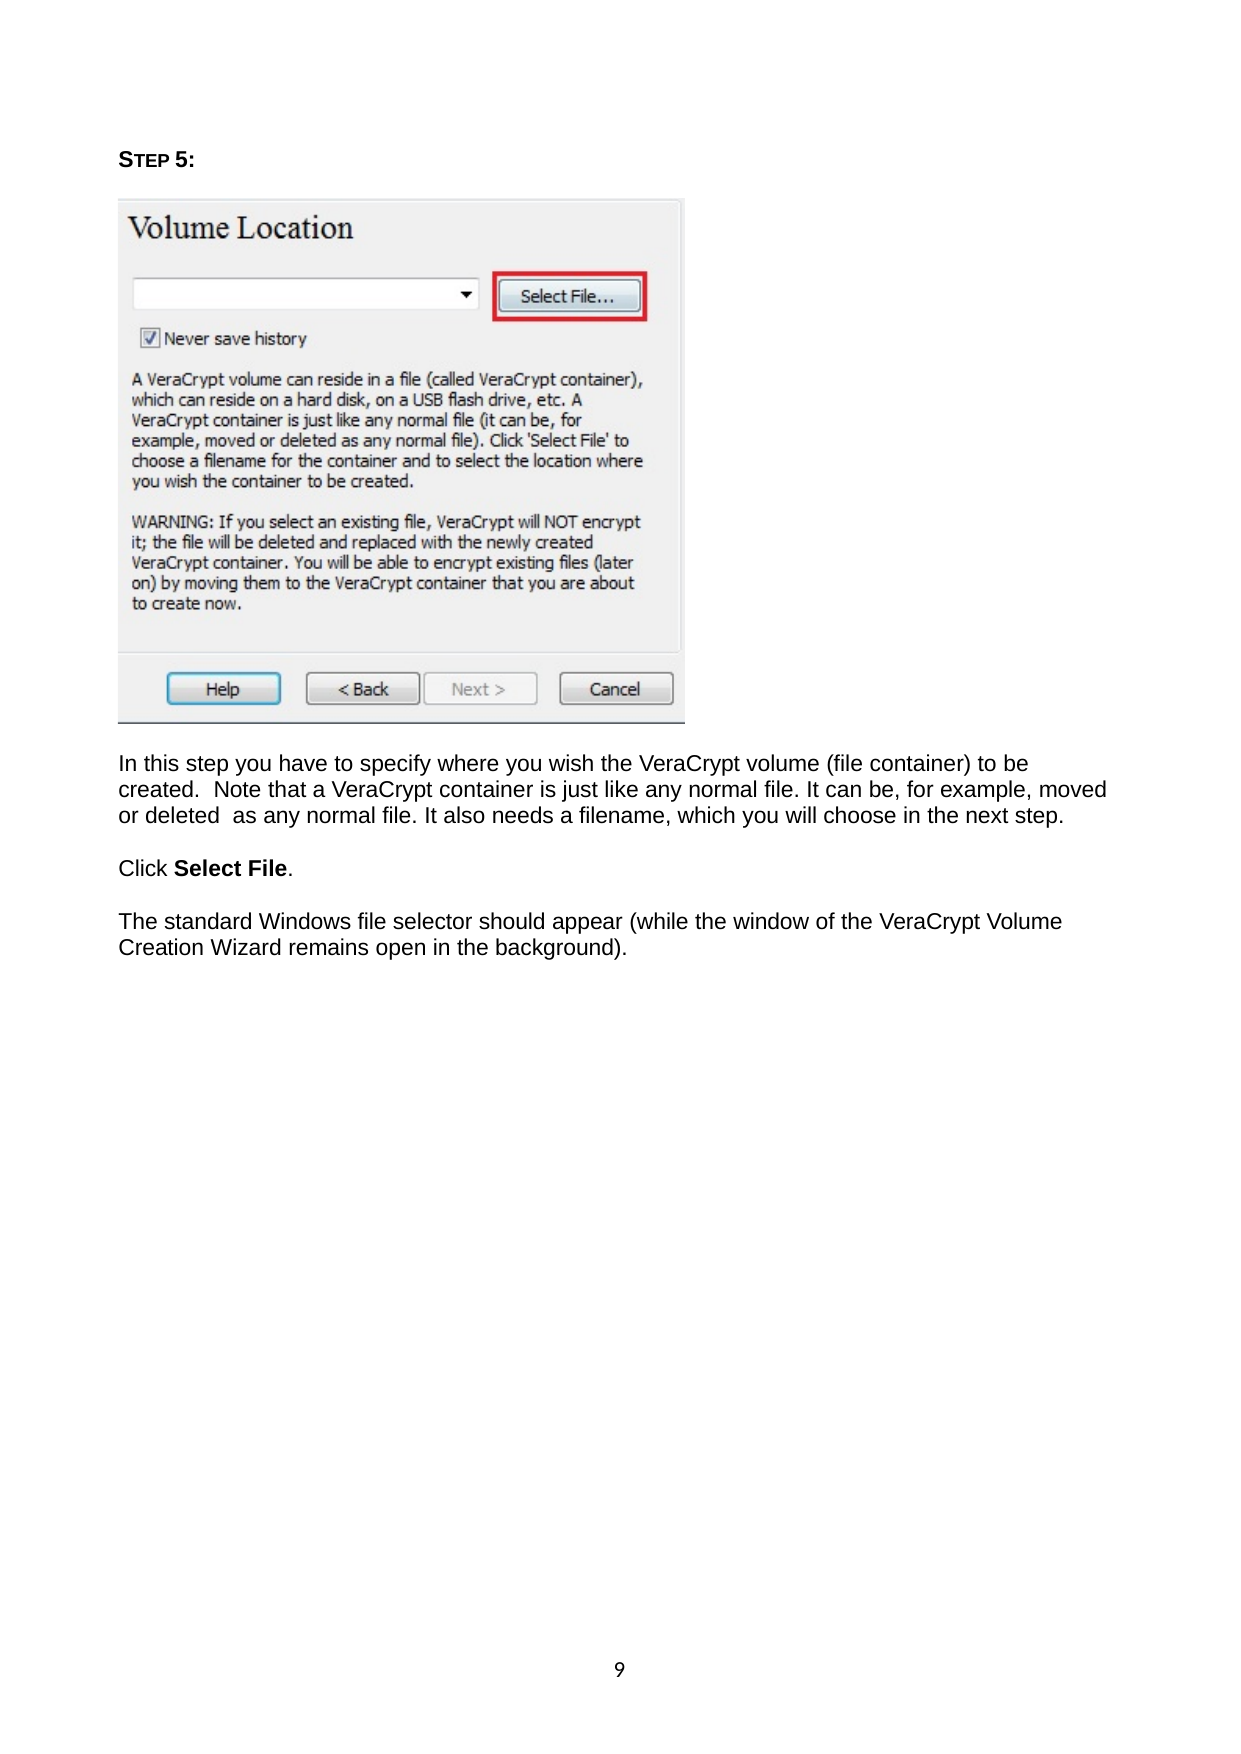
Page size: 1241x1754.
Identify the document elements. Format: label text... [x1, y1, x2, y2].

picture [117, 198, 685, 724]
text STEP 5: [118, 146, 1132, 172]
text In this step you have to specify where you wish the VeraCrypt volume (file container) to be created. Note that a VeraCrypt container is just like any normal file. It can be, for example, moved or deleted as any normal file. It also needs a filename, which you will choose in the next step. [118, 750, 1112, 829]
text The standard Windows file selector should appear (while the window of the VeraCrypt Volume Creation Wizard remains open in the background). [118, 908, 1112, 961]
text Click Select File. [118, 855, 1132, 881]
